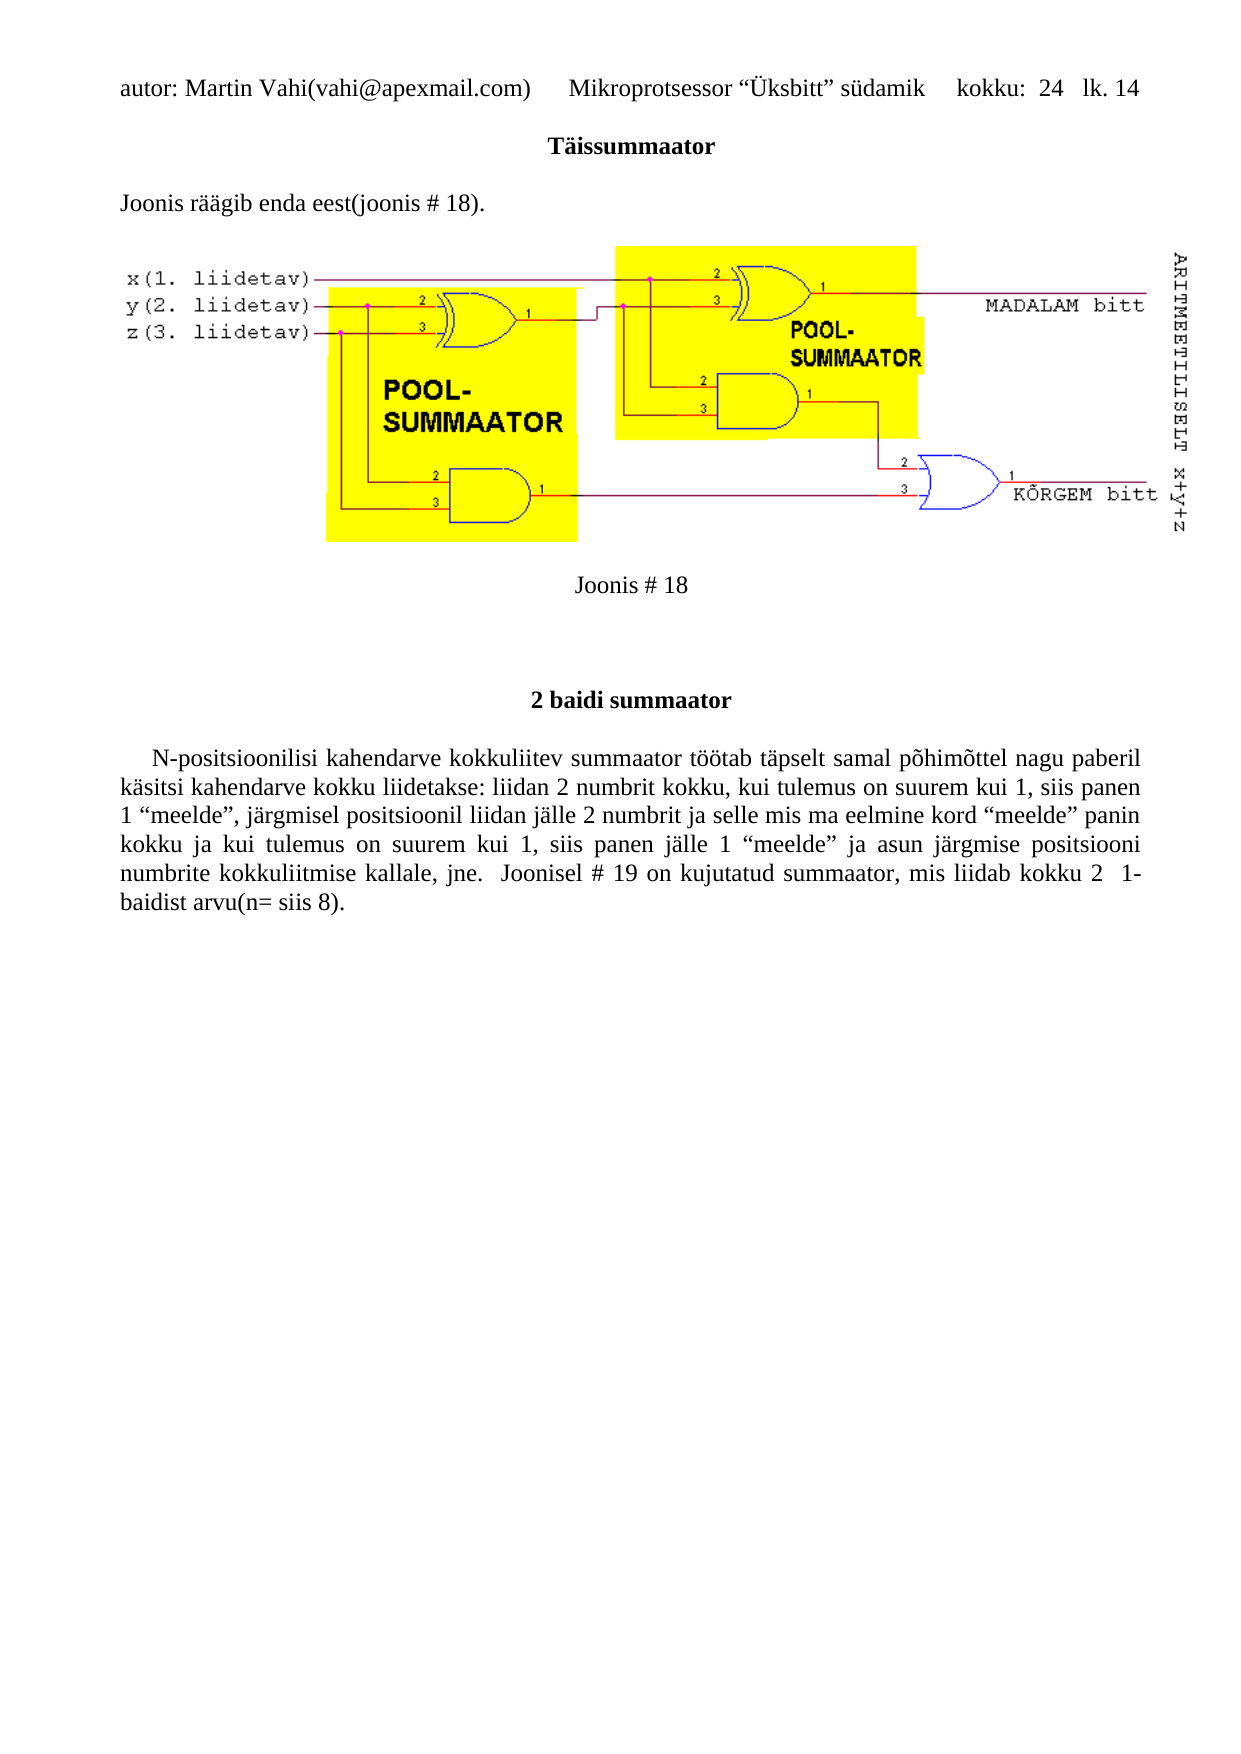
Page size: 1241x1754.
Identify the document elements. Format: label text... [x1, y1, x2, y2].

text N-positsioonilisi kahendarve kokkuliitev summaator töötab täpselt samal põhimõttel nagu paberil käsitsi kahendarve kokku liidetakse: liidan 2 numbrit kokku, kui tulemus on suurem kui 1, siis panen 1 “meelde”, järgmisel positsioonil liidan jälle 2 numbrit ja selle mis ma eelmine kord “meelde” panin kokku ja kui tulemus on suurem kui 1, siis panen jälle 1 “meelde” ja asun järgmise positsiooni numbrite kokkuliitmise kallale, jne. Joonisel # 19 on kujutatud summaator, mis liidab kokku 2 1-baidist arvu(n= siis 8). [120, 743, 1143, 915]
text 2 baidi summaator [120, 685, 1143, 714]
text Joonis # 18 [120, 570, 1143, 599]
text Joonis räägib enda eest(joonis # 18). [120, 188, 1143, 217]
text Täissummaator [120, 131, 1143, 160]
picture [120, 246, 1199, 542]
